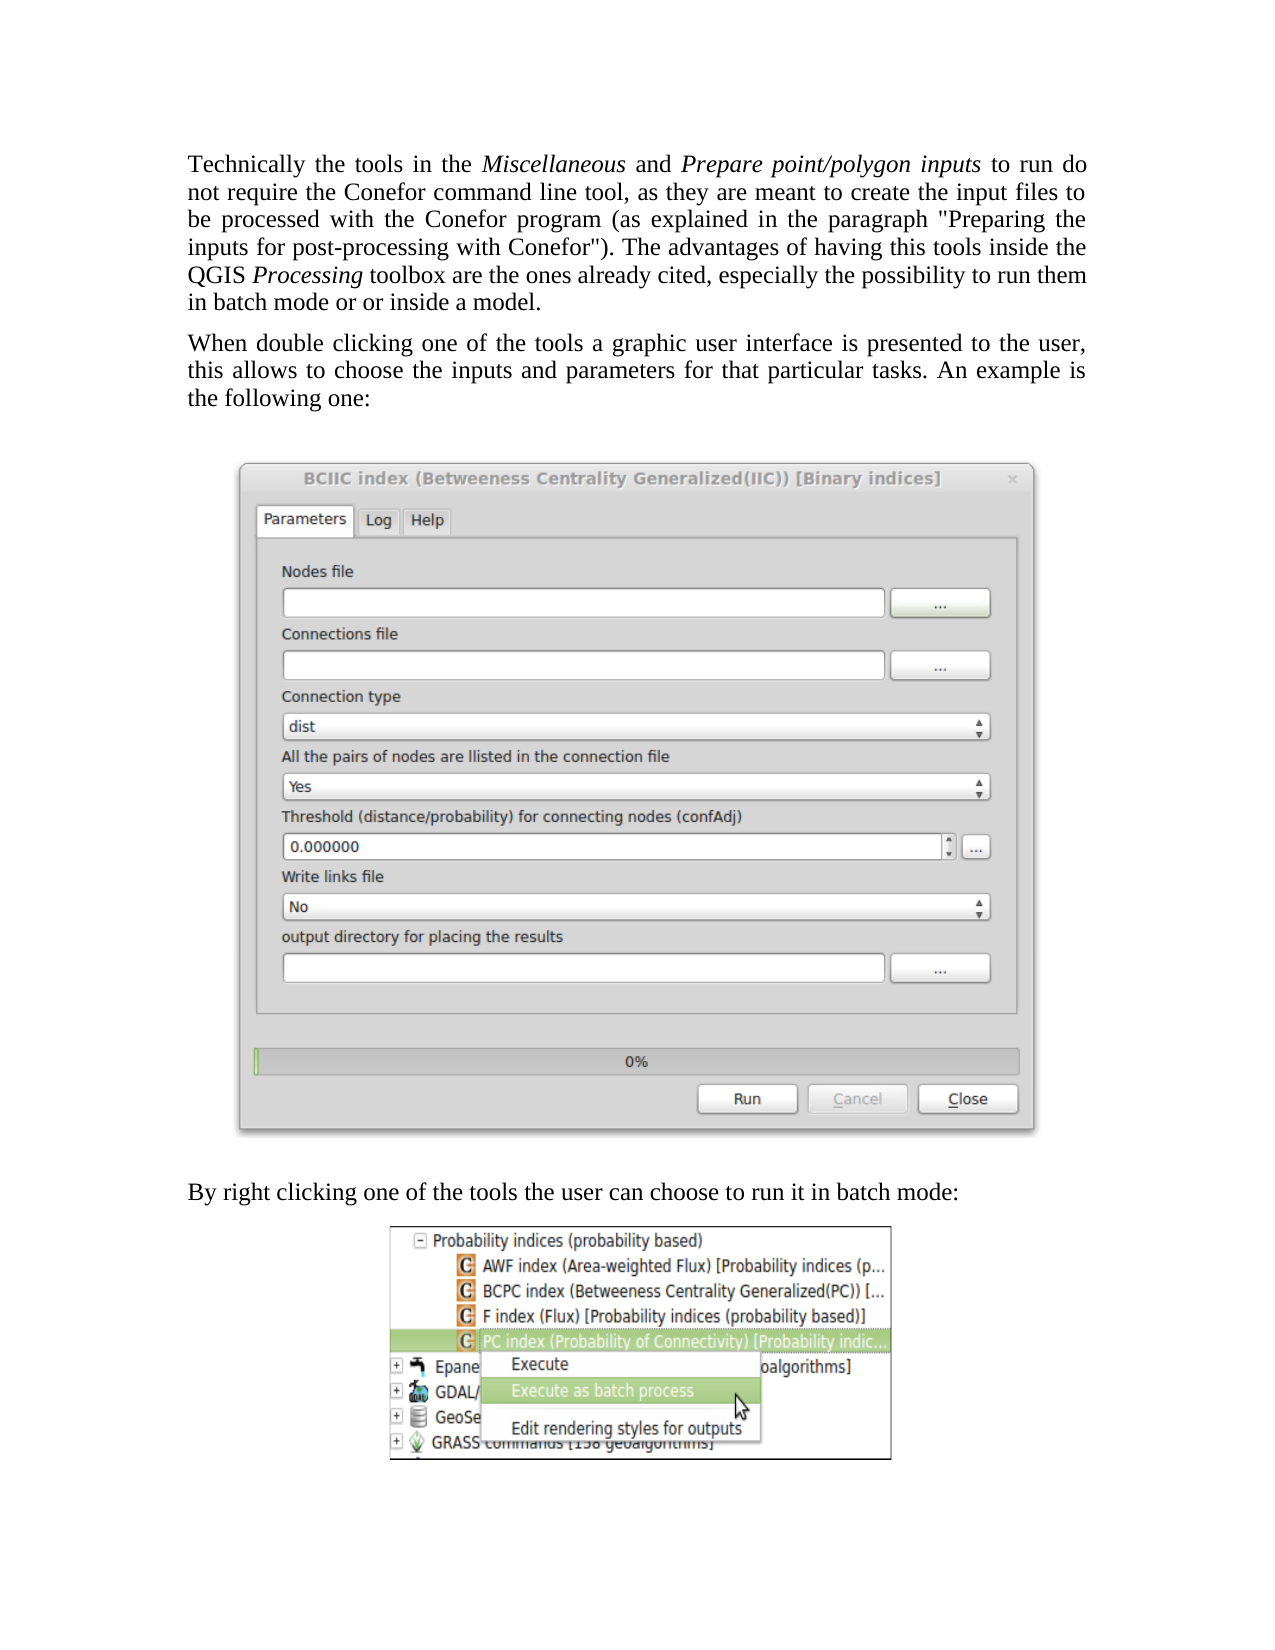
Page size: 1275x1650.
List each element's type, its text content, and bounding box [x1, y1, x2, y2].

text When double clicking one of the tools a graphic user interface is presented to the user, this allows to choose the inputs and parameters for that particular tasks. An example is the following one: [187, 329, 1087, 412]
picture [232, 457, 1043, 1138]
text By right clicking one of the tools the user can choose to run it in batch mode: [187, 1178, 1087, 1205]
text Technically the tools in the Miscellaneous and Prepare point/polygon inputs to run do not require the Conefor command line tool, as they are meant to create the input files to be processed with the Conefor program (as explained in the paragraph "Preparing the inputs for post-processing with Conefor"). The advantages of having this tools inside the QGIS Processing toolbox are the ones already cited, especially the possibility to run them in batch mode or or inside a model. [187, 150, 1087, 316]
picture [389, 1226, 892, 1460]
